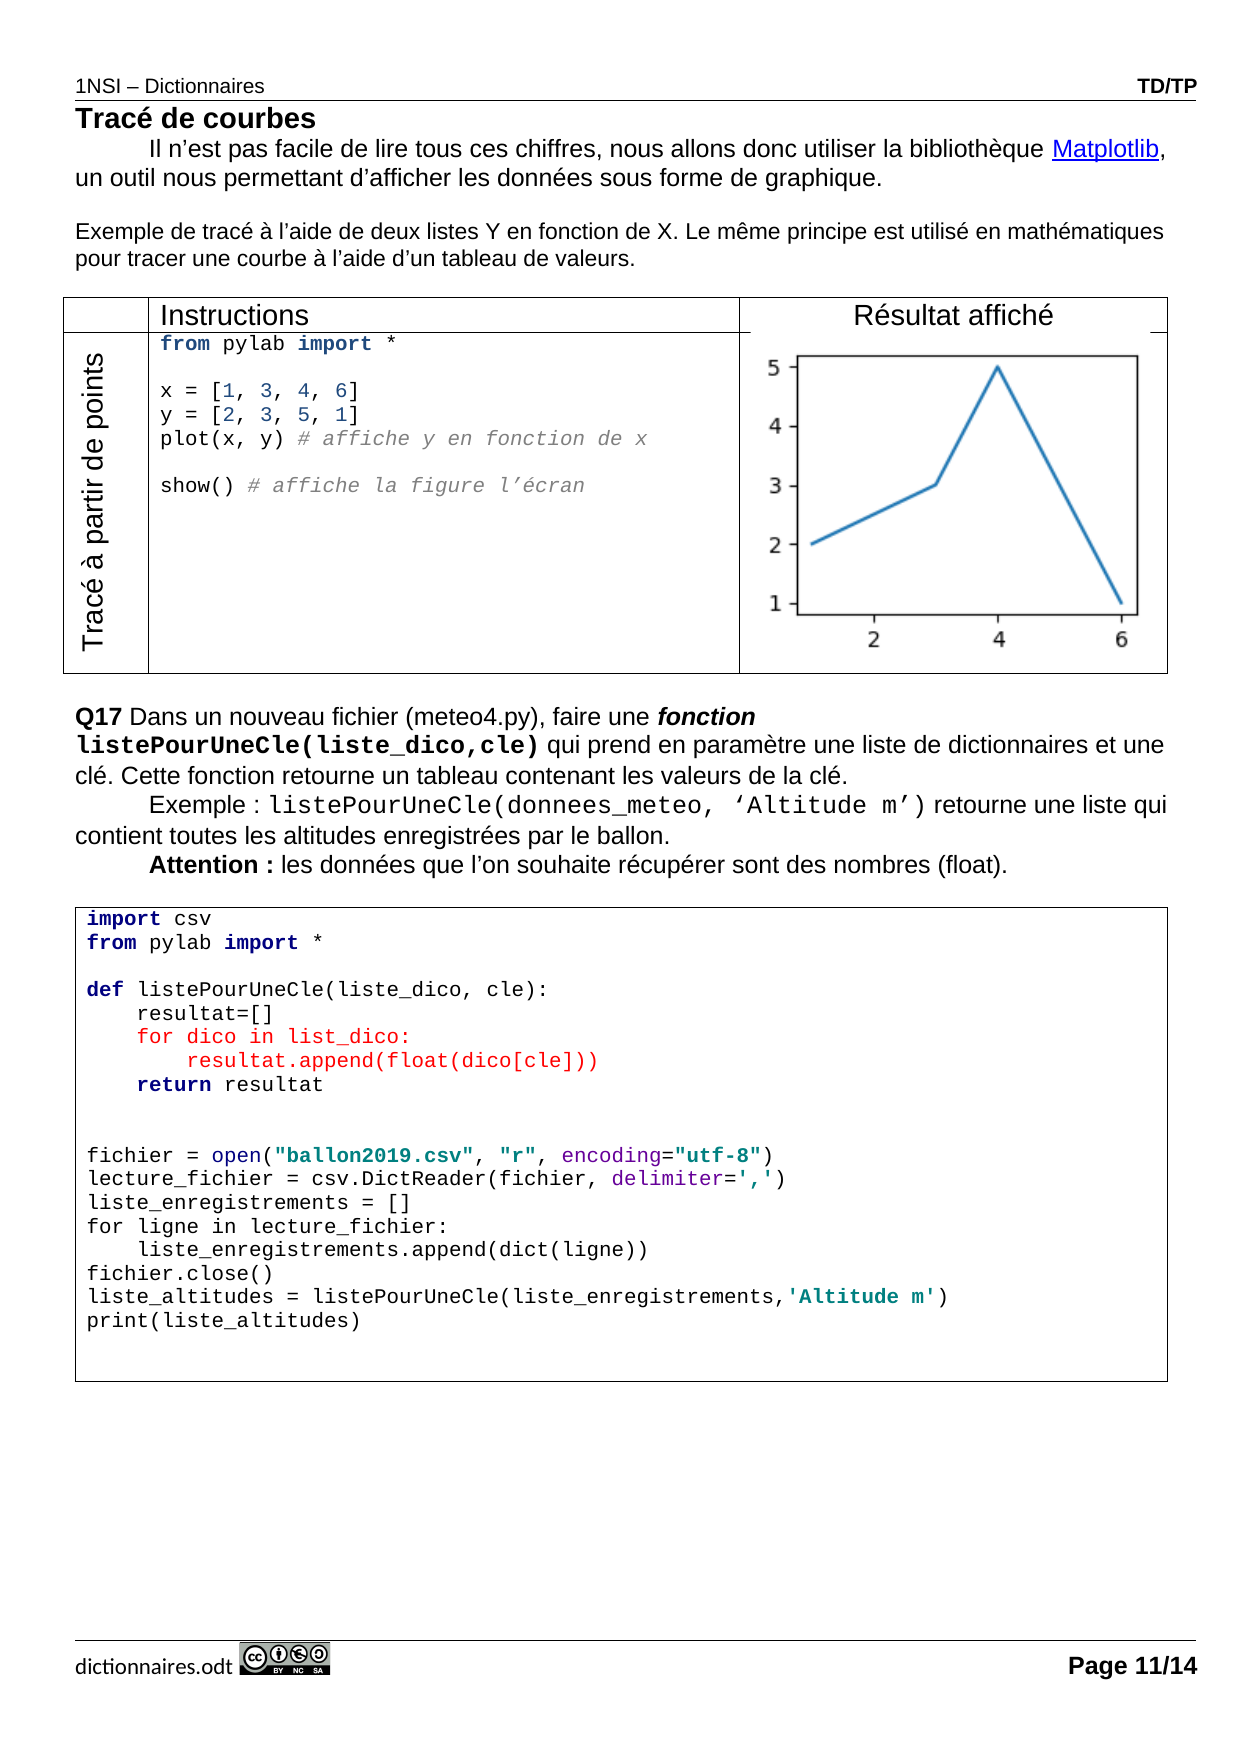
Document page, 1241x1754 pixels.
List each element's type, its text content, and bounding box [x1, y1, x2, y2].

table_header Instructions [149, 298, 739, 332]
table_header Résultat affiché [740, 298, 1167, 332]
text Tracé de courbes [75, 101, 1196, 134]
text Exemple : listePourUneCle(donnees_meteo, ‘Altitude m’) retourne une liste qui contient toutes les altitudes enregistrées par le ballon. [75, 790, 1196, 850]
text Il n’est pas facile de lire tous ces chiffres, nous allons donc utiliser la bibliothèque Matplotlib, un outil nous permettant d’afficher les données sous forme de graphique. [75, 134, 1196, 192]
picture [750, 332, 1151, 652]
table_cell from pylab import * x = [1, 3, 4, 6] y = [2, 3, 5, 1] plot(x, y) # affiche y en fonction de x show() # affiche la figure l’écran [149, 333, 739, 672]
table_header [64, 298, 148, 332]
table_header import csv from pylab import * def listePourUneCle(liste_dico, cle): resultat=[] for dico in list_dico: resultat.append(float(dico[cle])) return resultat fichier = open("ballon2019.csv", "r", encoding="utf-8") lecture_fichier = csv.DictReader(fichier, delimiter=',') liste_enregistrements = [] for ligne in lecture_fichier: liste_enregistrements.append(dict(ligne)) fichier.close() liste_altitudes = listePourUneCle(liste_enregistrements,'Altitude m') print(liste_altitudes) [76, 908, 1167, 1381]
text Q17 Dans un nouveau fichier (meteo4.py), faire une fonction listePourUneCle(liste_dico,cle) qui prend en paramètre une liste de dictionnaires et une clé. Cette fonction retourne un tableau contenant les valeurs de la clé. [75, 702, 1196, 790]
text Attention : les données que l’on souhaite récupérer sont des nombres (float). [75, 850, 1196, 878]
text Exemple de tracé à l’aide de deux listes Y en fonction de X. Le même principe est utilisé en mathématiques pour tracer une courbe à l’aide d’un tableau de valeurs. [75, 218, 1196, 271]
table_cell [740, 333, 1167, 672]
table_cell Tracé à partir de points [64, 333, 148, 672]
picture [239, 1642, 331, 1675]
